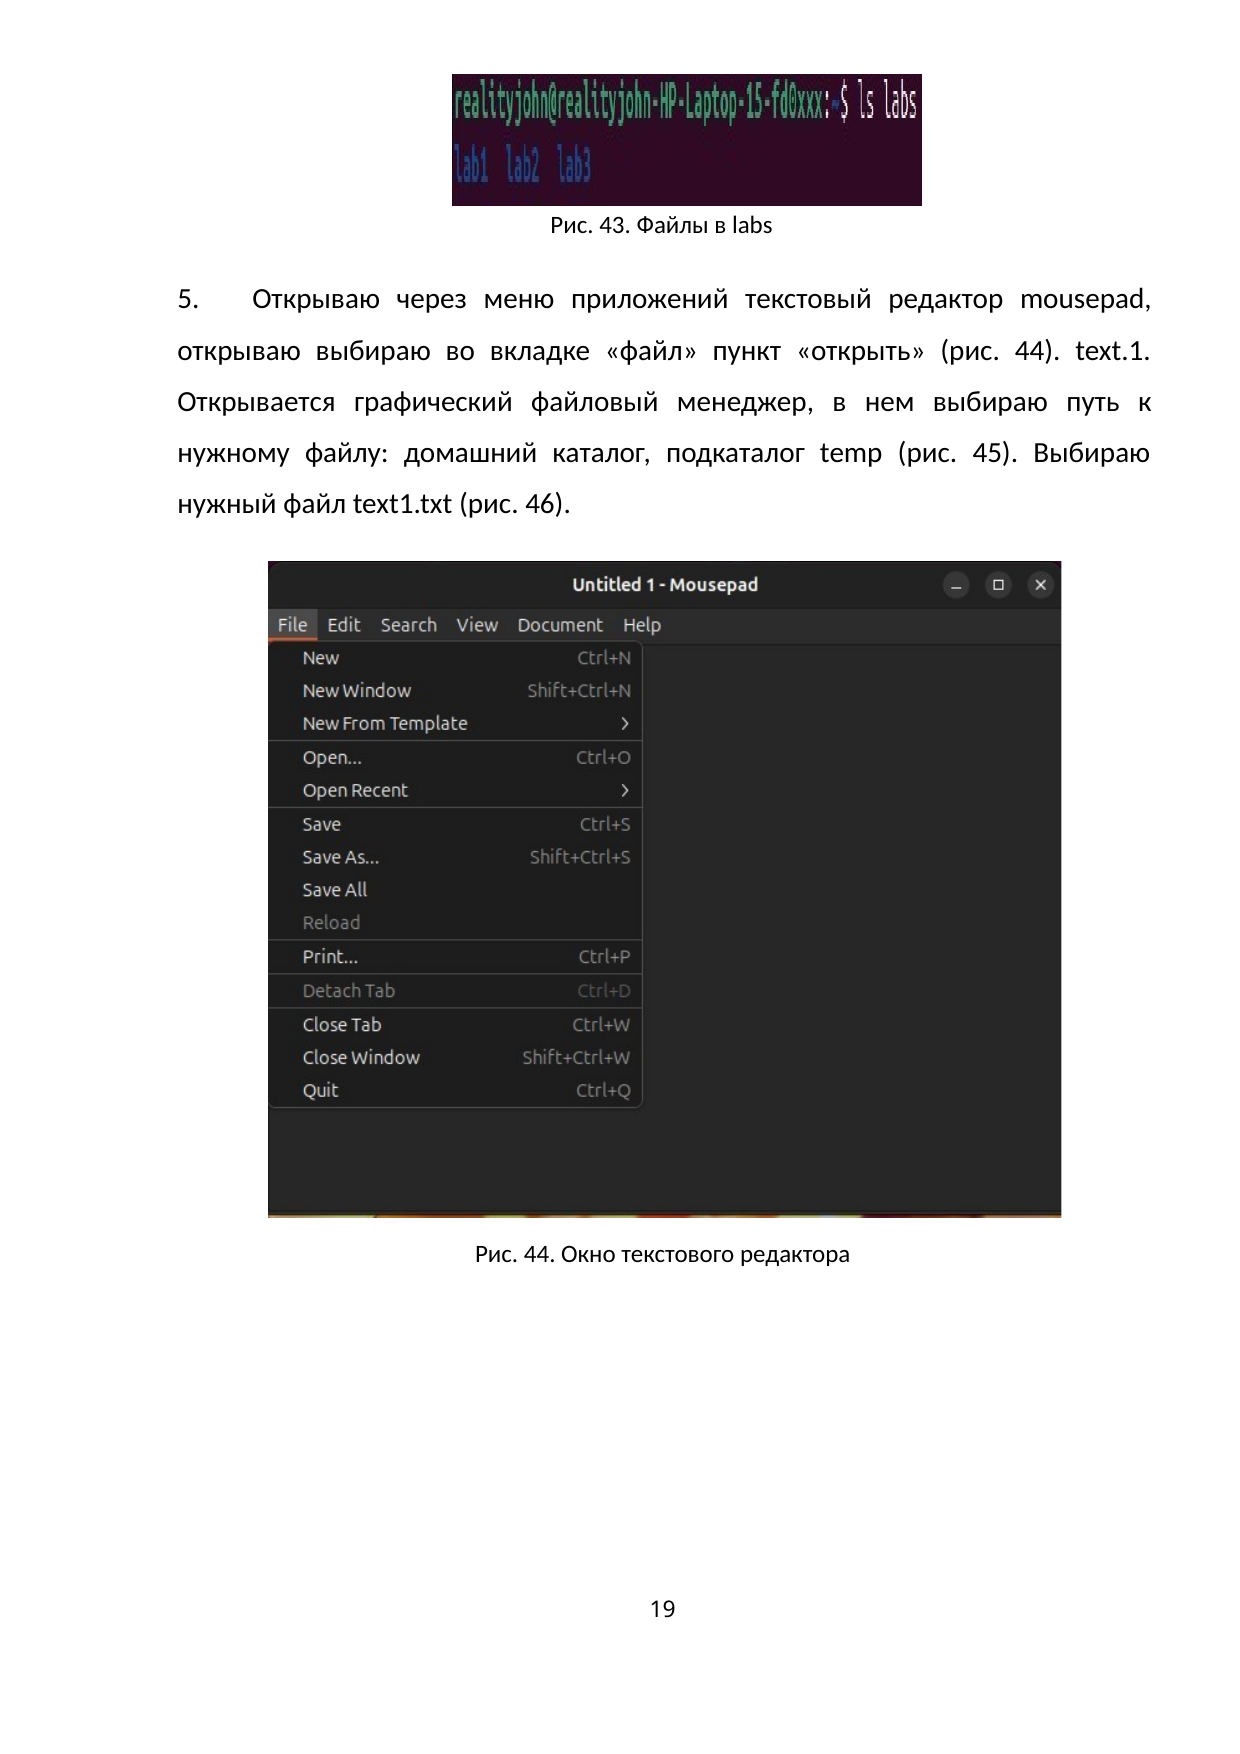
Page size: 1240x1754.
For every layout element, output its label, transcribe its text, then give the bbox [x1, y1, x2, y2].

list Открываю через меню приложений текстовый редактор mousepad, открываю выбираю во вкладке «файл» пункт «открыть» (рис. 44). text.1. Открывается графический файловый менеджер, в нем выбираю путь к нужному файлу: домашний каталог, подкаталог temp (рис. 45). Выбираю нужный файл text1.txt (рис. 46). [177, 281, 1152, 521]
text Рис. 44. Окно текстового редактора [475, 1238, 1184, 1269]
text Рис. 43. Файлы в labs [177, 209, 1151, 240]
